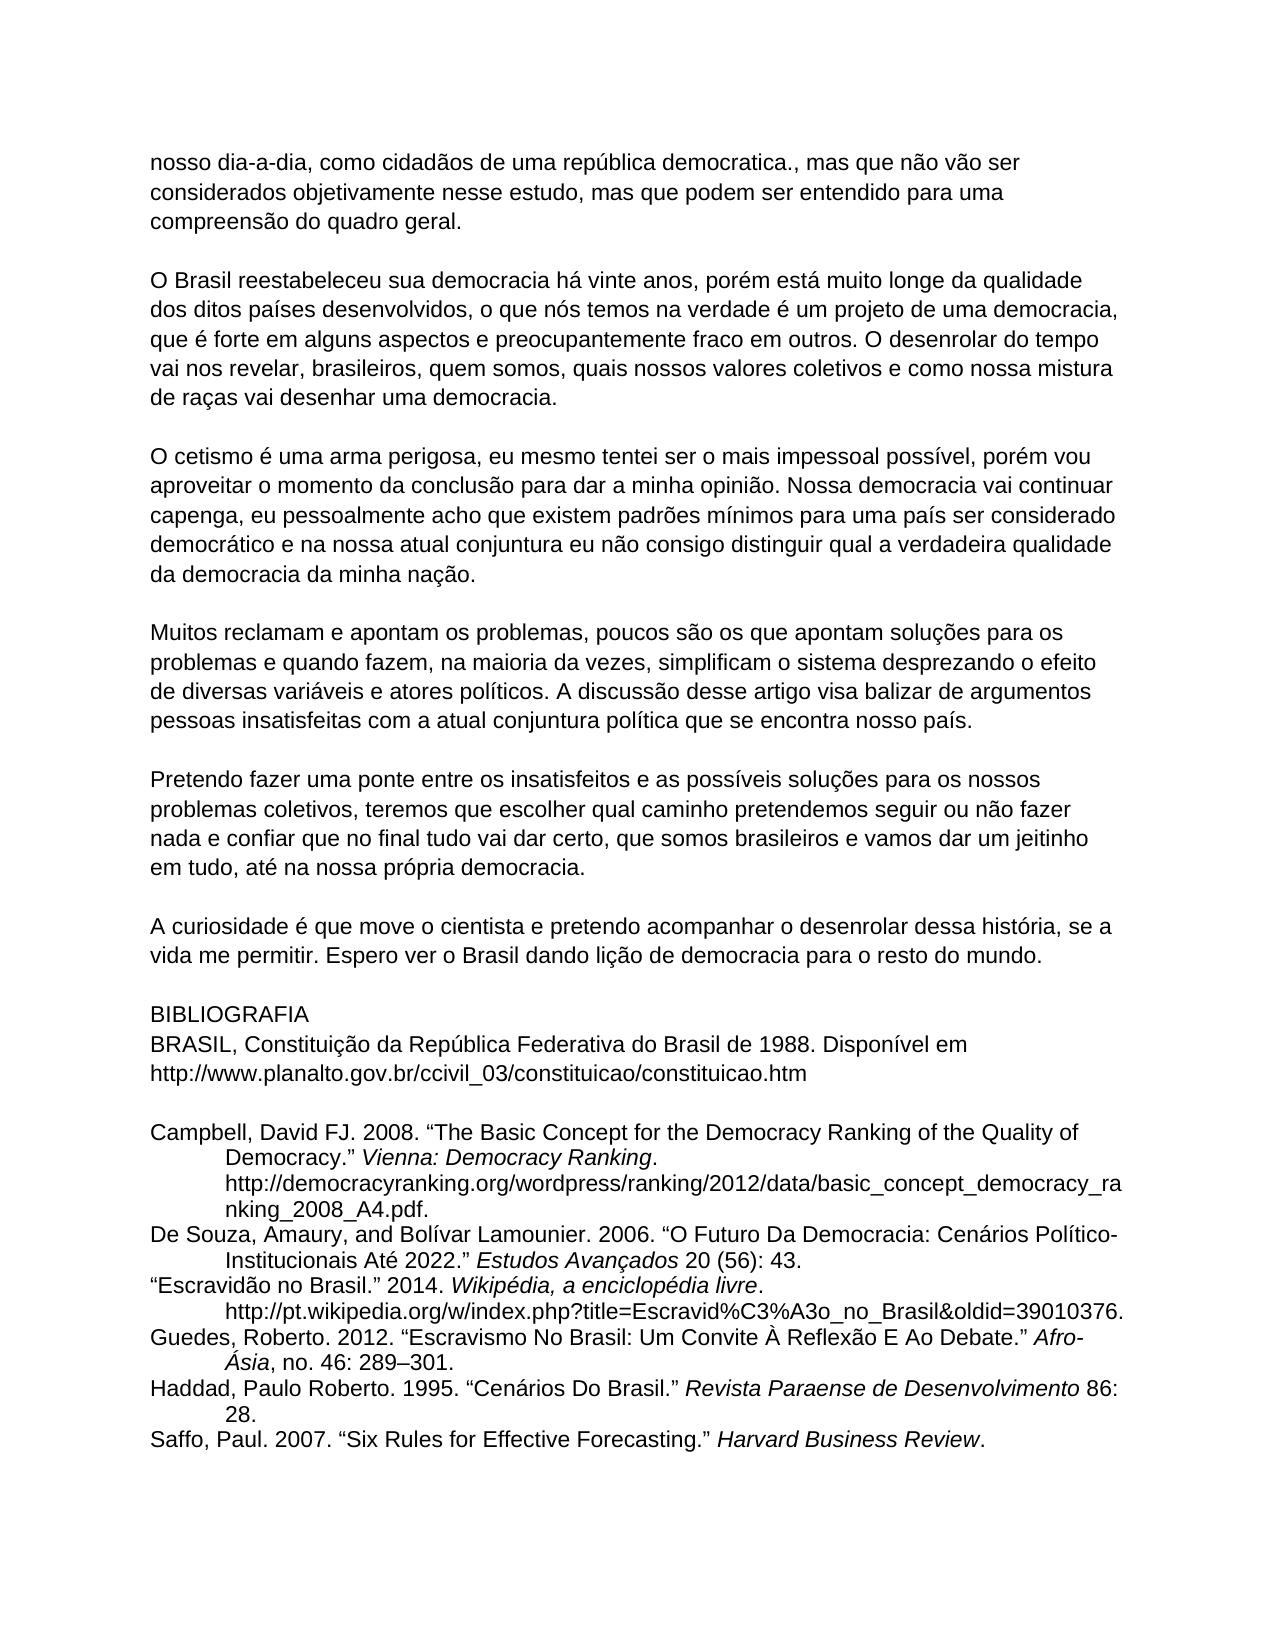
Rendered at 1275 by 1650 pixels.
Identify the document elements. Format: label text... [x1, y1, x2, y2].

text O cetismo é uma arma perigosa, eu mesmo tentei ser o mais impessoal possível, porém vou aproveitar o momento da conclusão para dar a minha opinião. Nossa democracia vai continuar capenga, eu pessoalmente acho que existem padrões mínimos para uma país ser considerado democrático e na nossa atual conjuntura eu não consigo distinguir qual a verdadeira qualidade da democracia da minha nação. [150, 444, 1125, 587]
text BIBLIOGRAFIA [150, 1002, 1125, 1027]
text Guedes, Roberto. 2012. “Escravismo No Brasil: Um Convite À Reflexão E Ao Debate.” Afro-Ásia, no. 46: 289–301. [150, 1324, 1125, 1376]
text BRASIL, Constituição da República Federativa do Brasil de 1988. Disponível em http://www.planalto.gov.br/ccivil_03/constituicao/constituicao.htm [150, 1031, 1125, 1086]
text Pretendo fazer uma ponte entre os insatisfeitos e as possíveis soluções para os nossos problemas coletivos, teremos que escolher qual caminho pretendemos seguir ou não fazer nada e confiar que no final tudo vai dar certo, que somos brasileiros e vamos dar um jeitinho em tudo, até na nossa própria democracia. [150, 767, 1125, 881]
text nosso dia-a-dia, como cidadãos de uma república democratica., mas que não vão ser considerados objetivamente nesse estudo, mas que podem ser entendido para uma compreensão do quadro geral. [150, 150, 1125, 234]
text De Souza, Amaury, and Bolívar Lamounier. 2006. “O Futuro Da Democracia: Cenários Político-Institucionais Até 2022.” Estudos Avançados 20 (56): 43. [150, 1222, 1125, 1273]
text A curiosidade é que move o cientista e pretendo acompanhar o desenrolar dessa história, se a vida me permitir. Espero ver o Brasil dando lição de democracia para o resto do mundo. [150, 914, 1125, 969]
text Haddad, Paulo Roberto. 1995. “Cenários Do Brasil.” Revista Paraense de Desenvolvimento 86: 28. [150, 1376, 1125, 1427]
text “Escravidão no Brasil.” 2014. Wikipédia, a enciclopédia livre. http://pt.wikipedia.org/w/index.php?title=Escravid%C3%A3o_no_Brasil&oldid=39010376. [150, 1273, 1125, 1324]
text Campbell, David FJ. 2008. “The Basic Concept for the Democracy Ranking of the Quality of Democracy.” Vienna: Democracy Ranking. http://democracyranking.org/wordpress/ranking/2012/data/basic_concept_democracy_ranking_2008_A4.pdf. [150, 1119, 1125, 1222]
text Muitos reclamam e apontam os problemas, poucos são os que apontam soluções para os problemas e quando fazem, na maioria da vezes, simplificam o sistema desprezando o efeito de diversas variáveis e atores políticos. A discussão desse artigo visa balizar de argumentos pessoas insatisfeitas com a atual conjuntura política que se encontra nosso país. [150, 620, 1125, 734]
text Saffo, Paul. 2007. “Six Rules for Effective Forecasting.” Harvard Business Review. [150, 1427, 1125, 1452]
text O Brasil reestabeleceu sua democracia há vinte anos, porém está muito longe da qualidade dos ditos países desenvolvidos, o que nós temos na verdade é um projeto de uma democracia, que é forte em alguns aspectos e preocupantemente fraco em outros. O desenrolar do tempo vai nos revelar, brasileiros, quem somos, quais nossos valores coletivos e como nossa mistura de raças vai desenhar uma democracia. [150, 267, 1125, 411]
